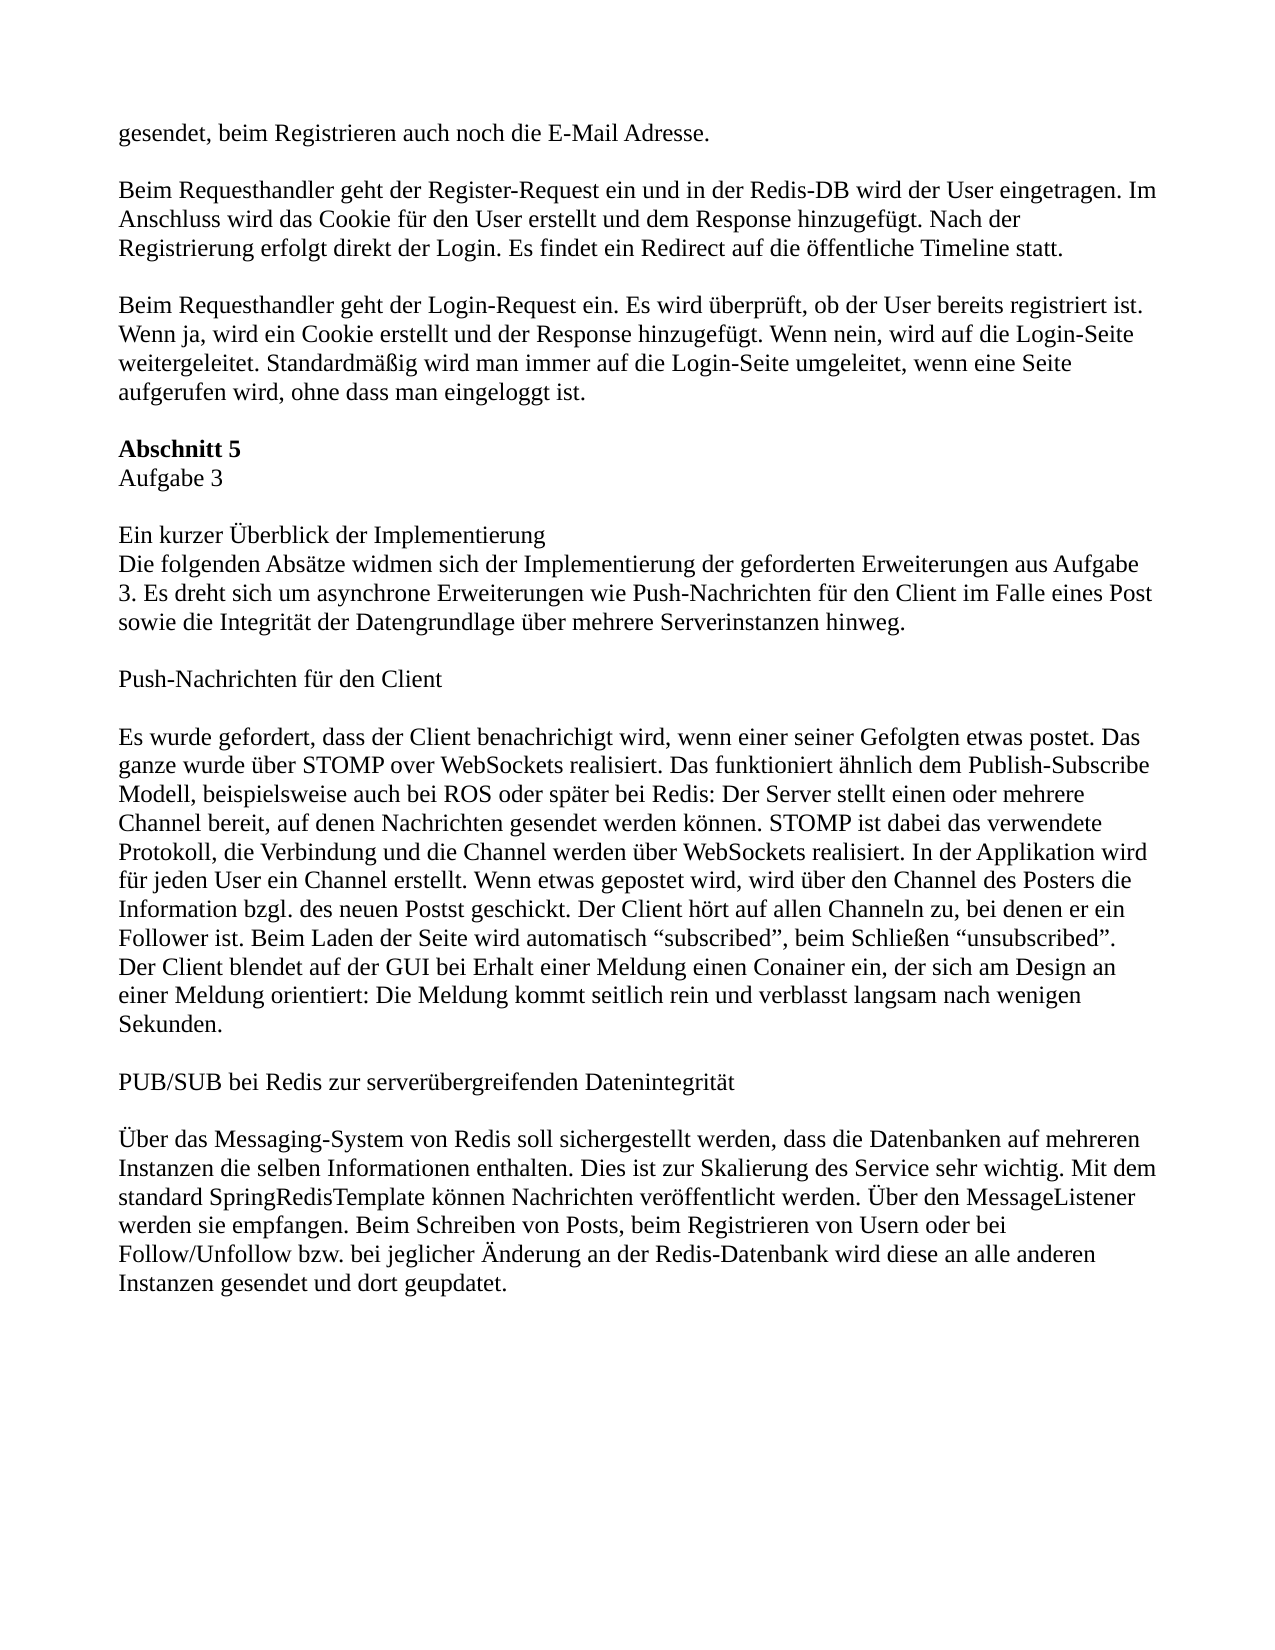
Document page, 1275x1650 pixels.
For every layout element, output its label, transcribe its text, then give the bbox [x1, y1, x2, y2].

text Aufgabe 3 [118, 463, 1157, 492]
text Es wurde gefordert, dass der Client benachrichigt wird, wenn einer seiner Gefolgten etwas postet. Das ganze wurde über STOMP over WebSockets realisiert. Das funktioniert ähnlich dem Publish-Subscribe Modell, beispielsweise auch bei ROS oder später bei Redis: Der Server stellt einen oder mehrere Channel bereit, auf denen Nachrichten gesendet werden können. STOMP ist dabei das verwendete Protokoll, die Verbindung und die Channel werden über WebSockets realisiert. In der Applikation wird für jeden User ein Channel erstellt. Wenn etwas gepostet wird, wird über den Channel des Posters die Information bzgl. des neuen Postst geschickt. Der Client hört auf allen Channeln zu, bei denen er ein Follower ist. Beim Laden der Seite wird automatisch “subscribed”, beim Schließen “unsubscribed”. Der Client blendet auf der GUI bei Erhalt einer Meldung einen Conainer ein, der sich am Design an einer Meldung orientiert: Die Meldung kommt seitlich rein und verblasst langsam nach wenigen Sekunden. [118, 722, 1157, 1038]
text Beim Requesthandler geht der Login-Request ein. Es wird überprüft, ob der User bereits registriert ist. Wenn ja, wird ein Cookie erstellt und der Response hinzugefügt. Wenn nein, wird auf die Login-Seite weitergeleitet. Standardmäßig wird man immer auf die Login-Seite umgeleitet, wenn eine Seite aufgerufen wird, ohne dass man eingeloggt ist. [118, 291, 1157, 406]
text Die folgenden Absätze widmen sich der Implementierung der geforderten Erweiterungen aus Aufgabe 3. Es dreht sich um asynchrone Erweiterungen wie Push-Nachrichten für den Client im Falle eines Post sowie die Integrität der Datengrundlage über mehrere Serverinstanzen hinweg. [118, 549, 1157, 636]
text Ein kurzer Überblick der Implementierung [118, 521, 1157, 549]
text gesendet, beim Registrieren auch noch die E-Mail Adresse. [118, 118, 1157, 147]
text Beim Requesthandler geht der Register-Request ein und in der Redis-DB wird der User eingetragen. Im Anschluss wird das Cookie für den User erstellt und dem Response hinzugefügt. Nach der Registrierung erfolgt direkt der Login. Es findet ein Redirect auf die öffentliche Timeline statt. [118, 176, 1157, 262]
text Abschnitt 5 [118, 434, 1157, 463]
text PUB/SUB bei Redis zur serverübergreifenden Datenintegrität [118, 1067, 1157, 1096]
text Über das Messaging-System von Redis soll sichergestellt werden, dass die Datenbanken auf mehreren Instanzen die selben Informationen enthalten. Dies ist zur Skalierung des Service sehr wichtig. Mit dem standard SpringRedisTemplate können Nachrichten veröffentlicht werden. Über den MessageListener werden sie empfangen. Beim Schreiben von Posts, beim Registrieren von Usern oder bei Follow/Unfollow bzw. bei jeglicher Änderung an der Redis-Datenbank wird diese an alle anderen Instanzen gesendet und dort geupdatet. [118, 1124, 1157, 1297]
text Push-Nachrichten für den Client [118, 664, 1157, 693]
